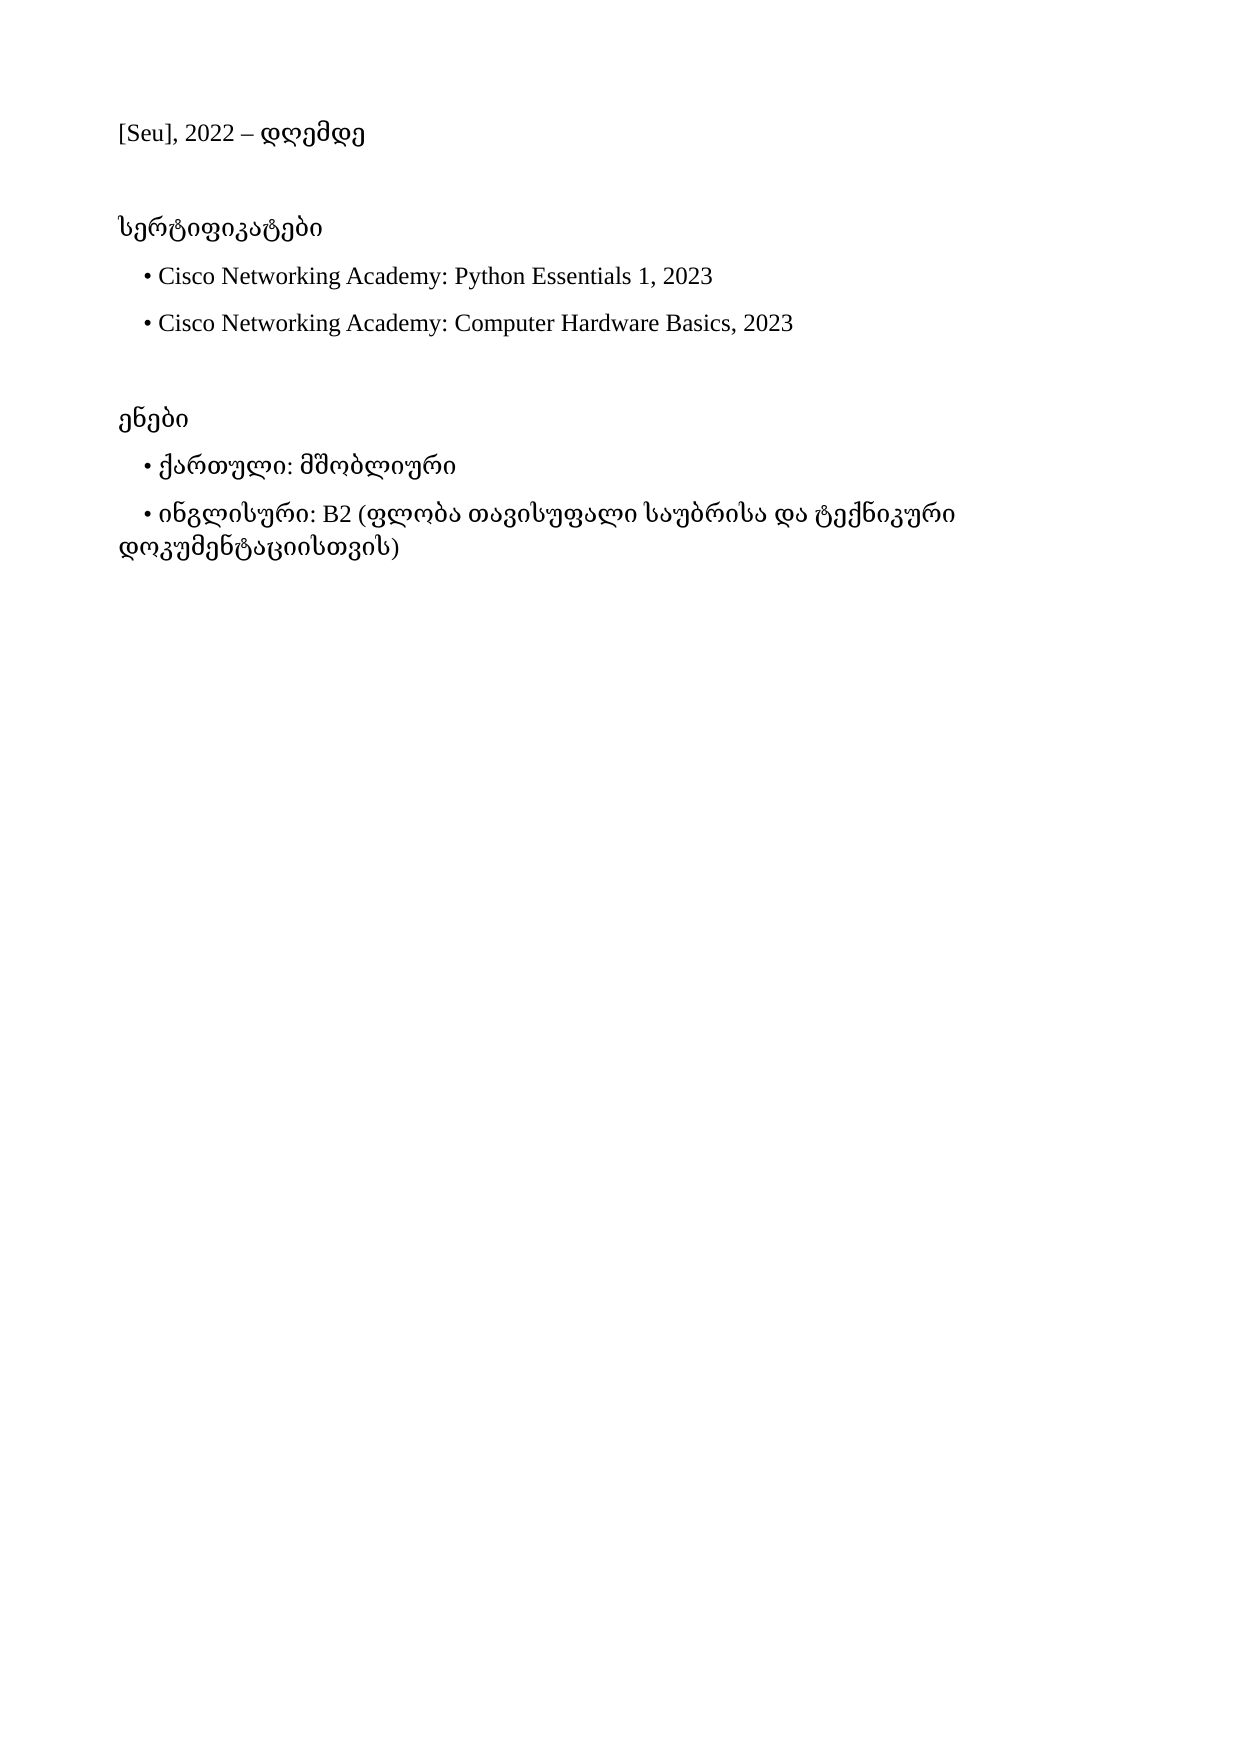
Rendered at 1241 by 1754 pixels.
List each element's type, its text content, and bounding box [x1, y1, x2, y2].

text სერტიფიკატები [118, 213, 1122, 242]
text • Cisco Networking Academy: Computer Hardware Basics, 2023 [118, 308, 1122, 337]
text [Seu], 2022 – დღემდე [118, 118, 1122, 147]
text • ქართული: მშობლიური [118, 451, 1122, 480]
text • ინგლისური: B2 (ფლობა თავისუფალი საუბრისა და ტექნიკური დოკუმენტაციისთვის) [118, 499, 1122, 561]
text • Cisco Networking Academy: Python Essentials 1, 2023 [118, 261, 1122, 290]
text ენები [118, 404, 1122, 432]
